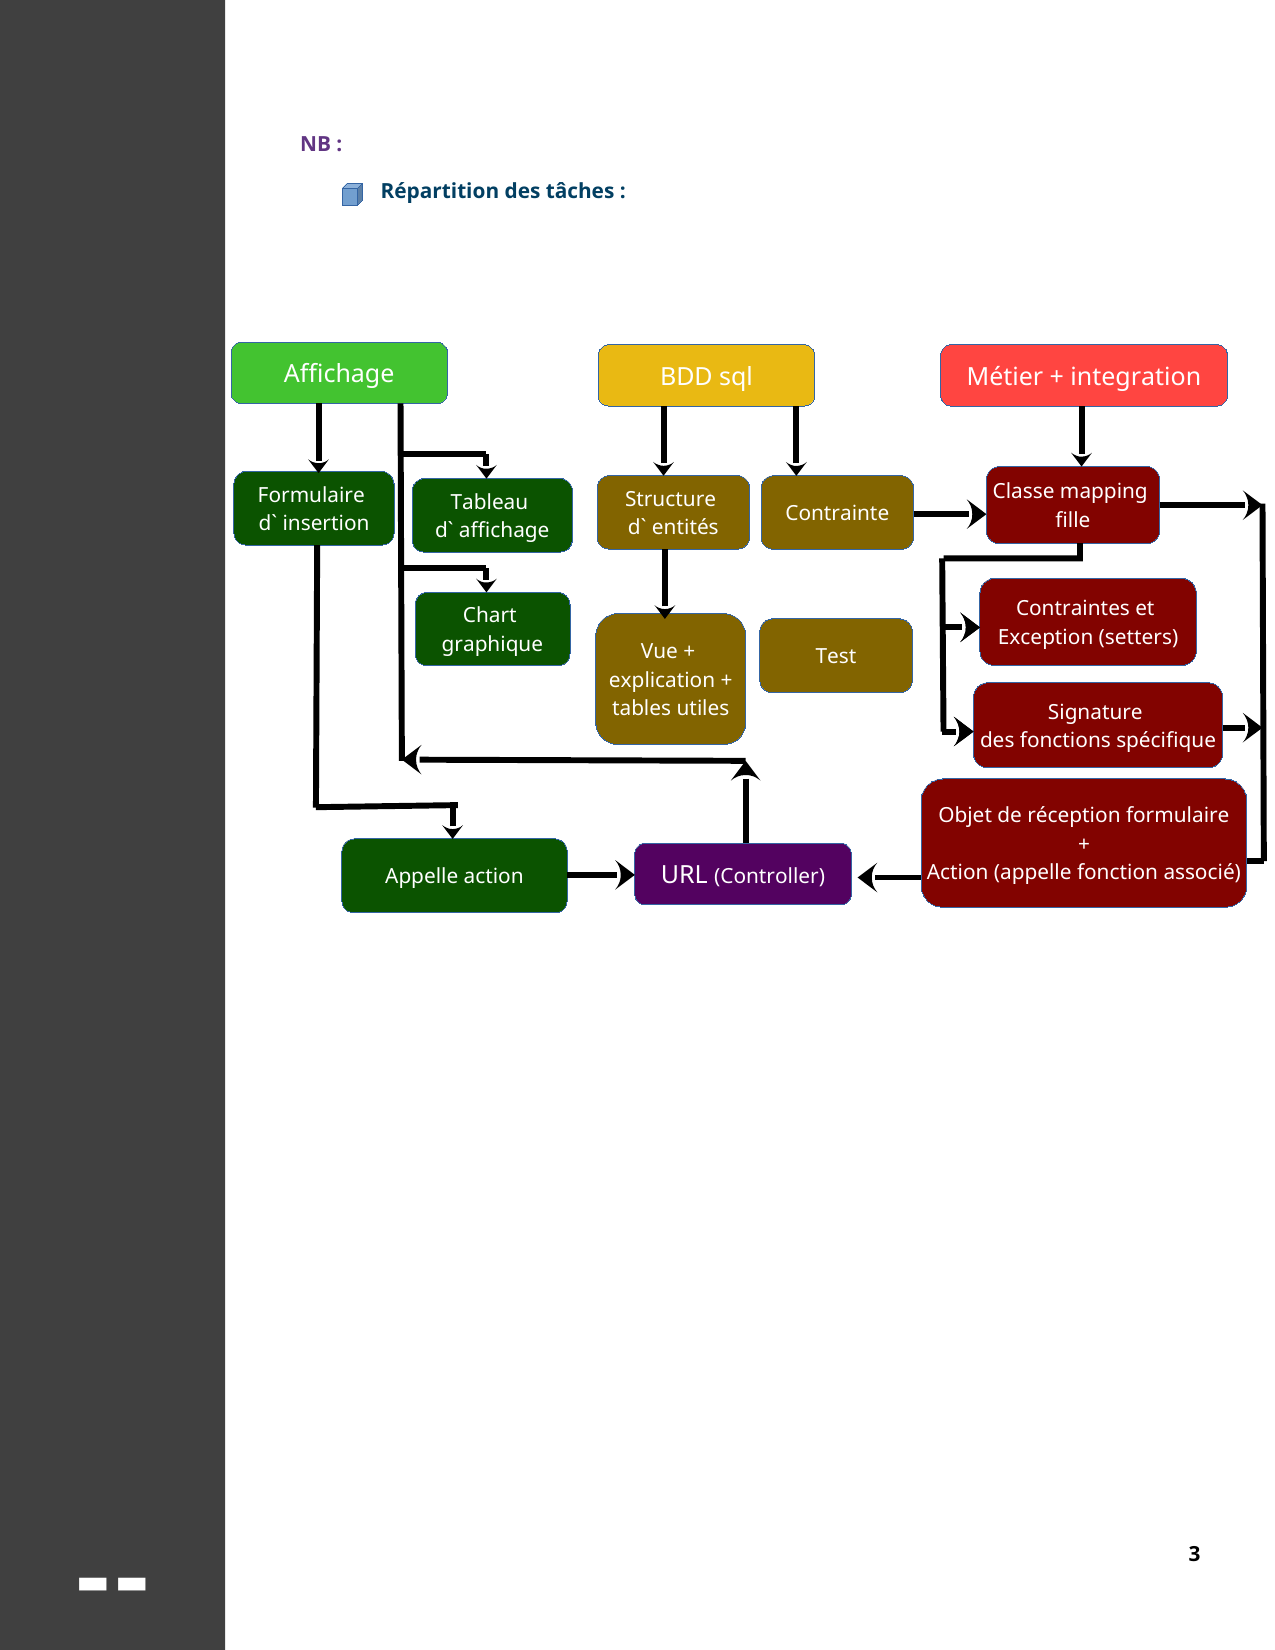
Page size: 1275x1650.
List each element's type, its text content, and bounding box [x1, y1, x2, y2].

text NB : [300, 129, 1200, 158]
text Répartition des tâches : [300, 176, 1200, 205]
text -- [15, 1501, 210, 1643]
